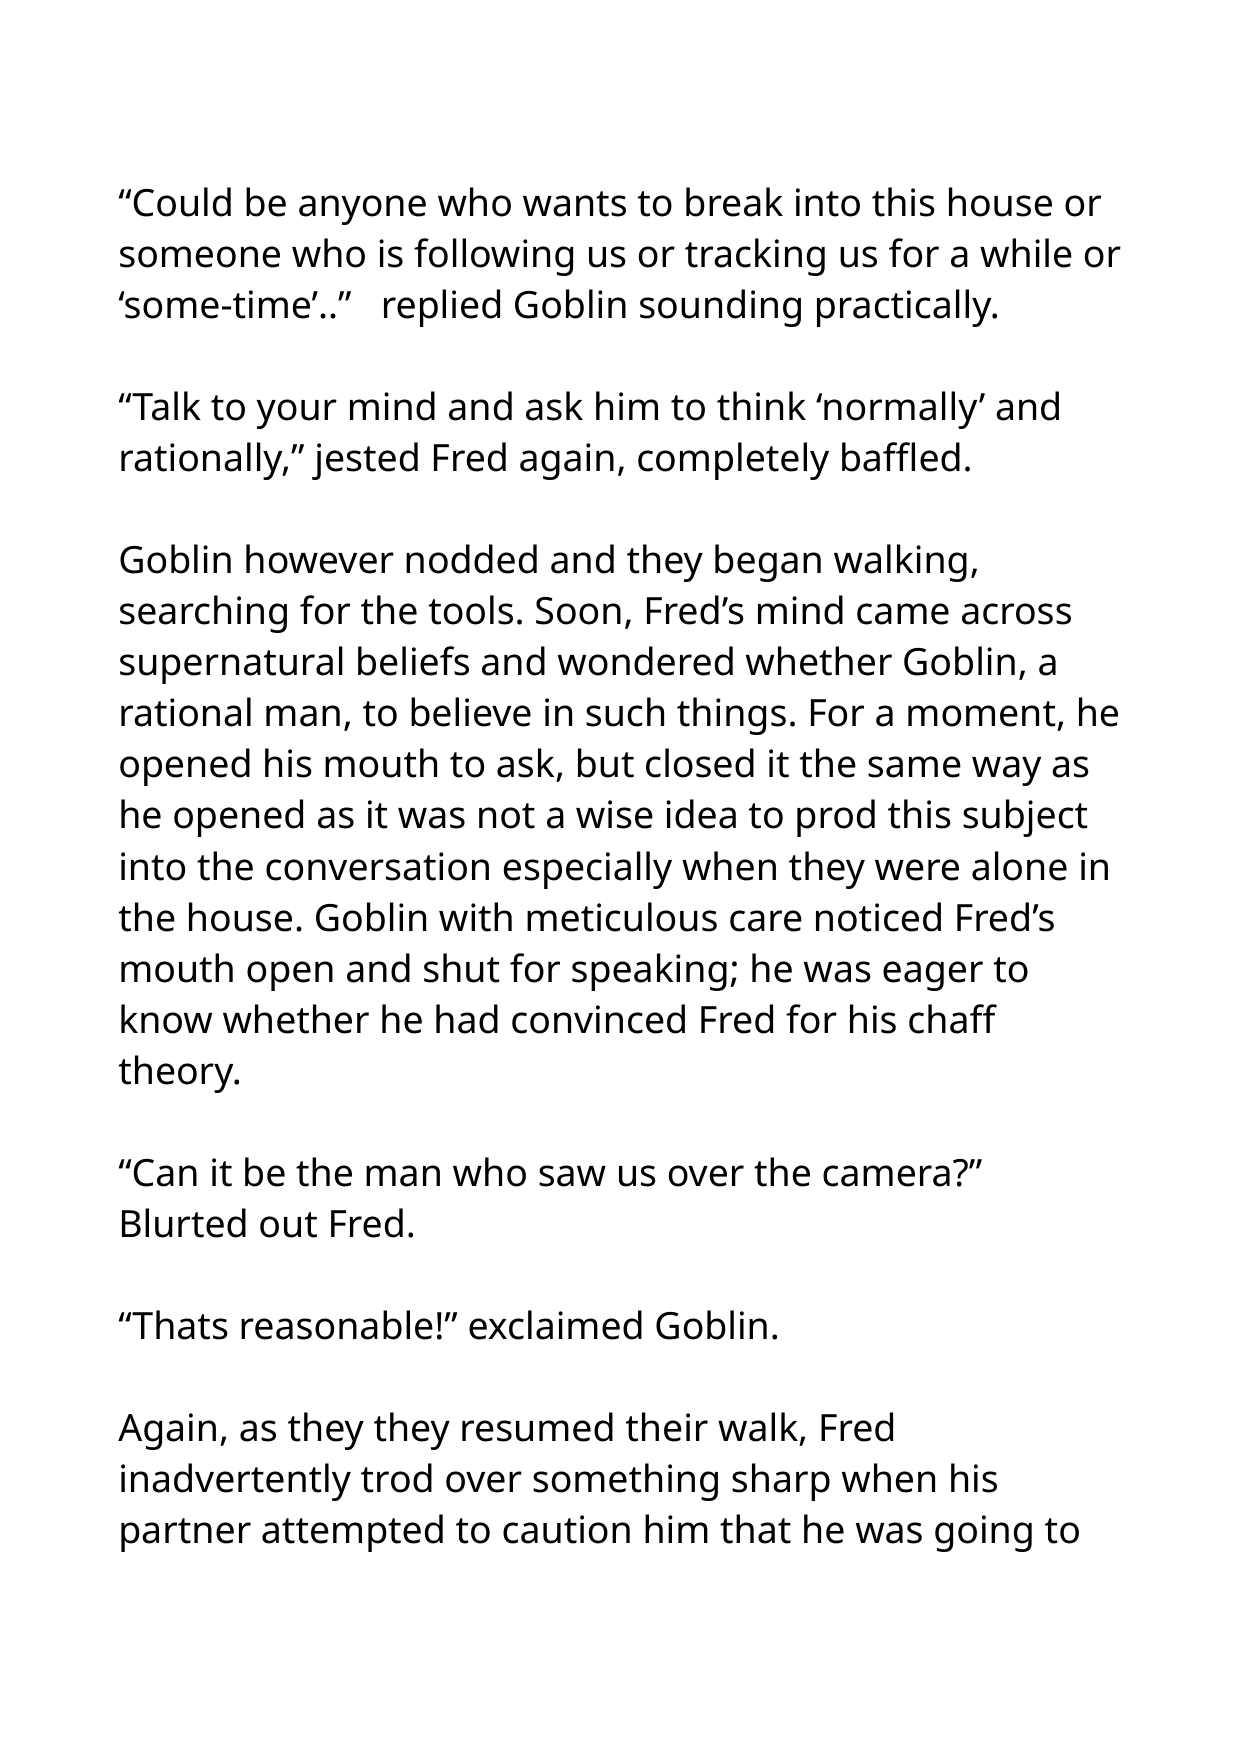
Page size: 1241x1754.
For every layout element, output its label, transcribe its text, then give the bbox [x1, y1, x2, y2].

text “Could be anyone who wants to break into this house or someone who is following us or tracking us for a while or ‘some-time’..” replied Goblin sounding practically. [118, 176, 1122, 329]
text Goblin however nodded and they began walking, searching for the tools. Soon, Fred’s mind came across supernatural beliefs and wondered whether Goblin, a rational man, to believe in such things. For a moment, he opened his mouth to ask, but closed it the same way as he opened as it was not a wise idea to prod this subject into the conversation especially when they were alone in the house. Goblin with meticulous care noticed Fred’s mouth open and shut for speaking; he was eager to know whether he had convinced Fred for his chaff theory. [118, 534, 1122, 1095]
text Again, as they they resumed their walk, Fred inadvertently trod over something sharp when his partner attempted to caution him that he was going to [118, 1401, 1122, 1554]
text “Can it be the man who saw us over the camera?” Blurted out Fred. [118, 1146, 1122, 1248]
text “Talk to your mind and ask him to think ‘normally’ and rationally,” jested Fred again, completely baffled. [118, 381, 1122, 483]
text “Thats reasonable!” exclaimed Goblin. [118, 1299, 1122, 1350]
